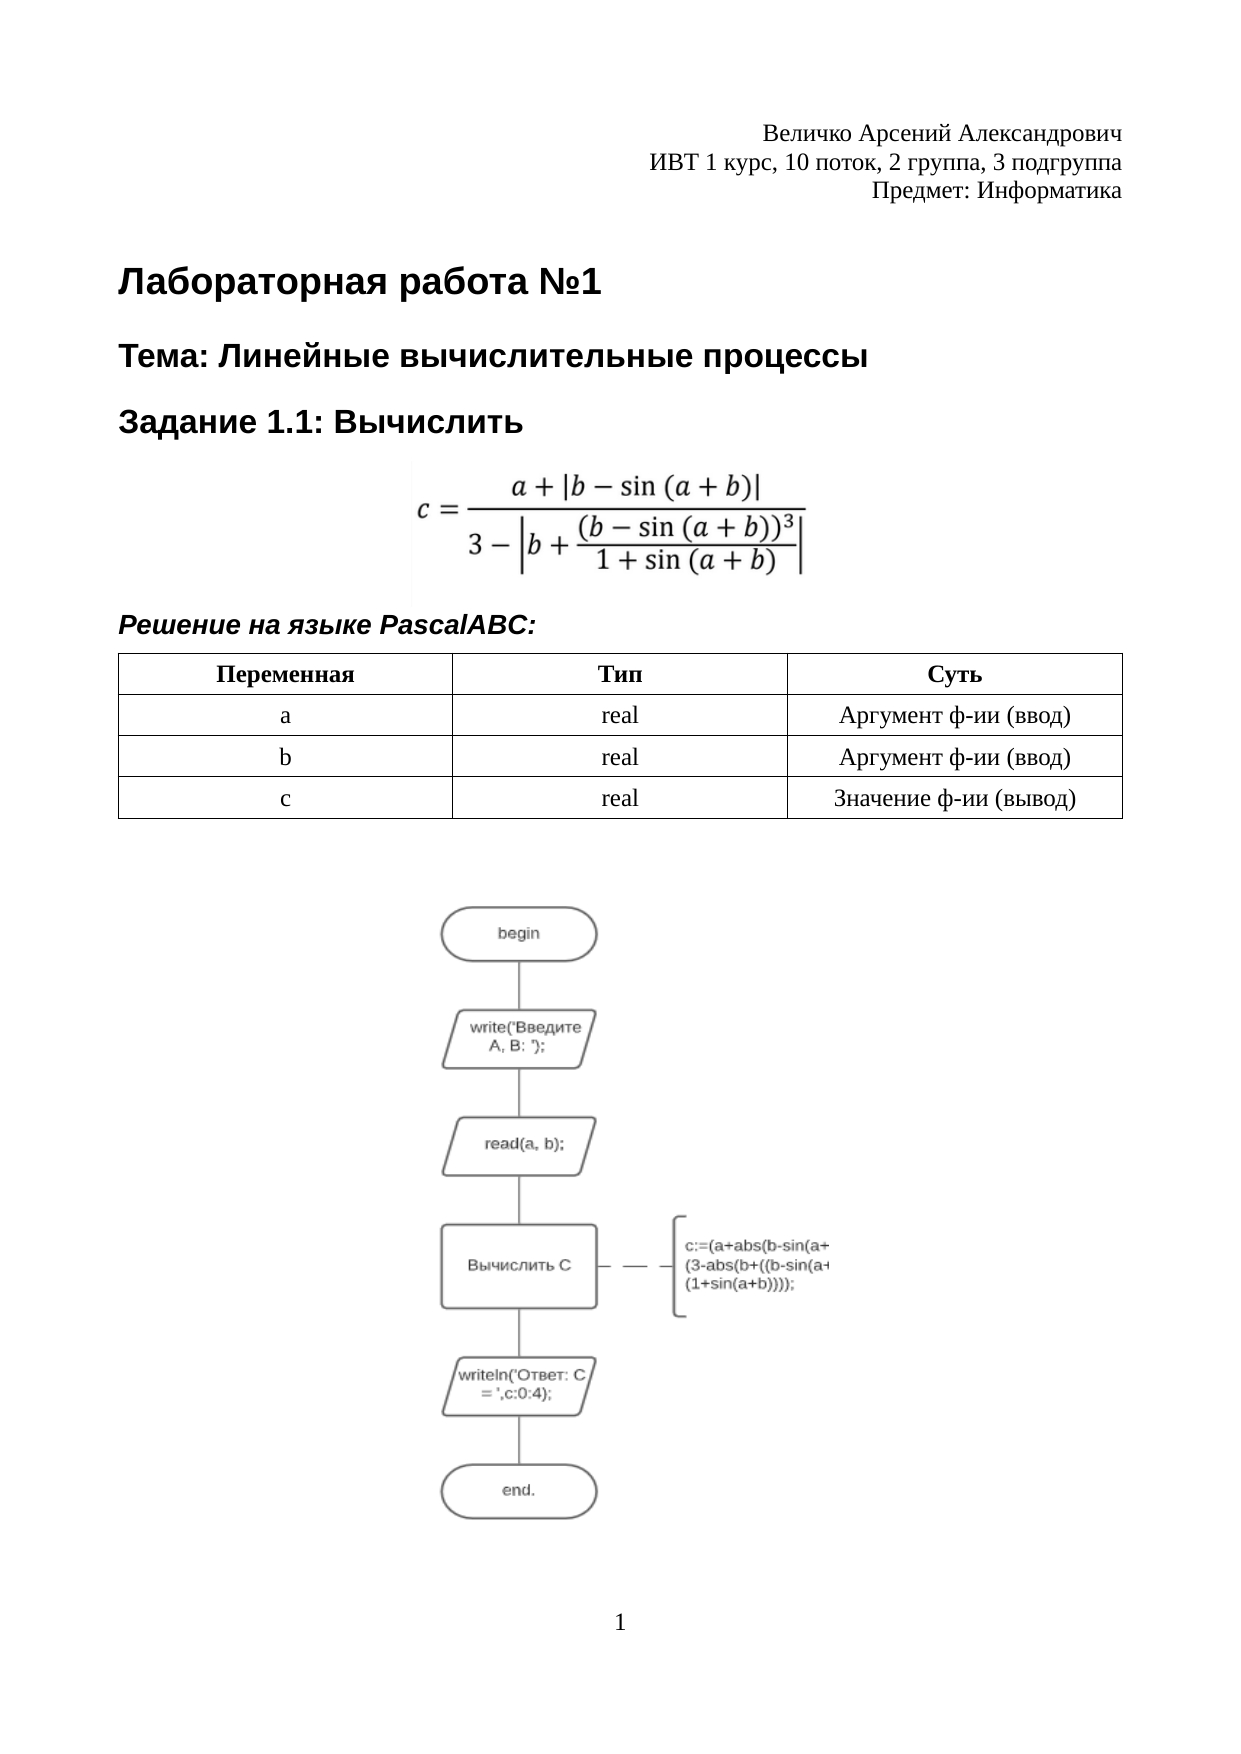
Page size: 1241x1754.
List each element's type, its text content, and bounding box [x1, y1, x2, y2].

table_header Суть [788, 654, 1122, 694]
table_cell b [119, 736, 452, 776]
table_cell a [119, 695, 452, 735]
table_cell real [453, 736, 787, 776]
table_cell Значение ф-ии (вывод) [788, 777, 1122, 817]
subtitle Решение на языке PascalABC: [118, 608, 1122, 640]
table_cell real [453, 695, 787, 735]
table_cell Аргумент ф-ии (ввод) [788, 695, 1122, 735]
picture [411, 879, 829, 1547]
table_header Тип [453, 654, 787, 694]
picture [410, 461, 830, 607]
table_cell real [453, 777, 787, 817]
table_cell Аргумент ф-ии (ввод) [788, 736, 1122, 776]
subtitle Лабораторная работа №1 [118, 259, 1122, 302]
table_header Переменная [119, 654, 452, 694]
subtitle Задание 1.1: Вычислить [118, 402, 1122, 440]
table_cell c [119, 777, 452, 817]
subtitle Тема: Линейные вычислительные процессы [118, 336, 1122, 374]
